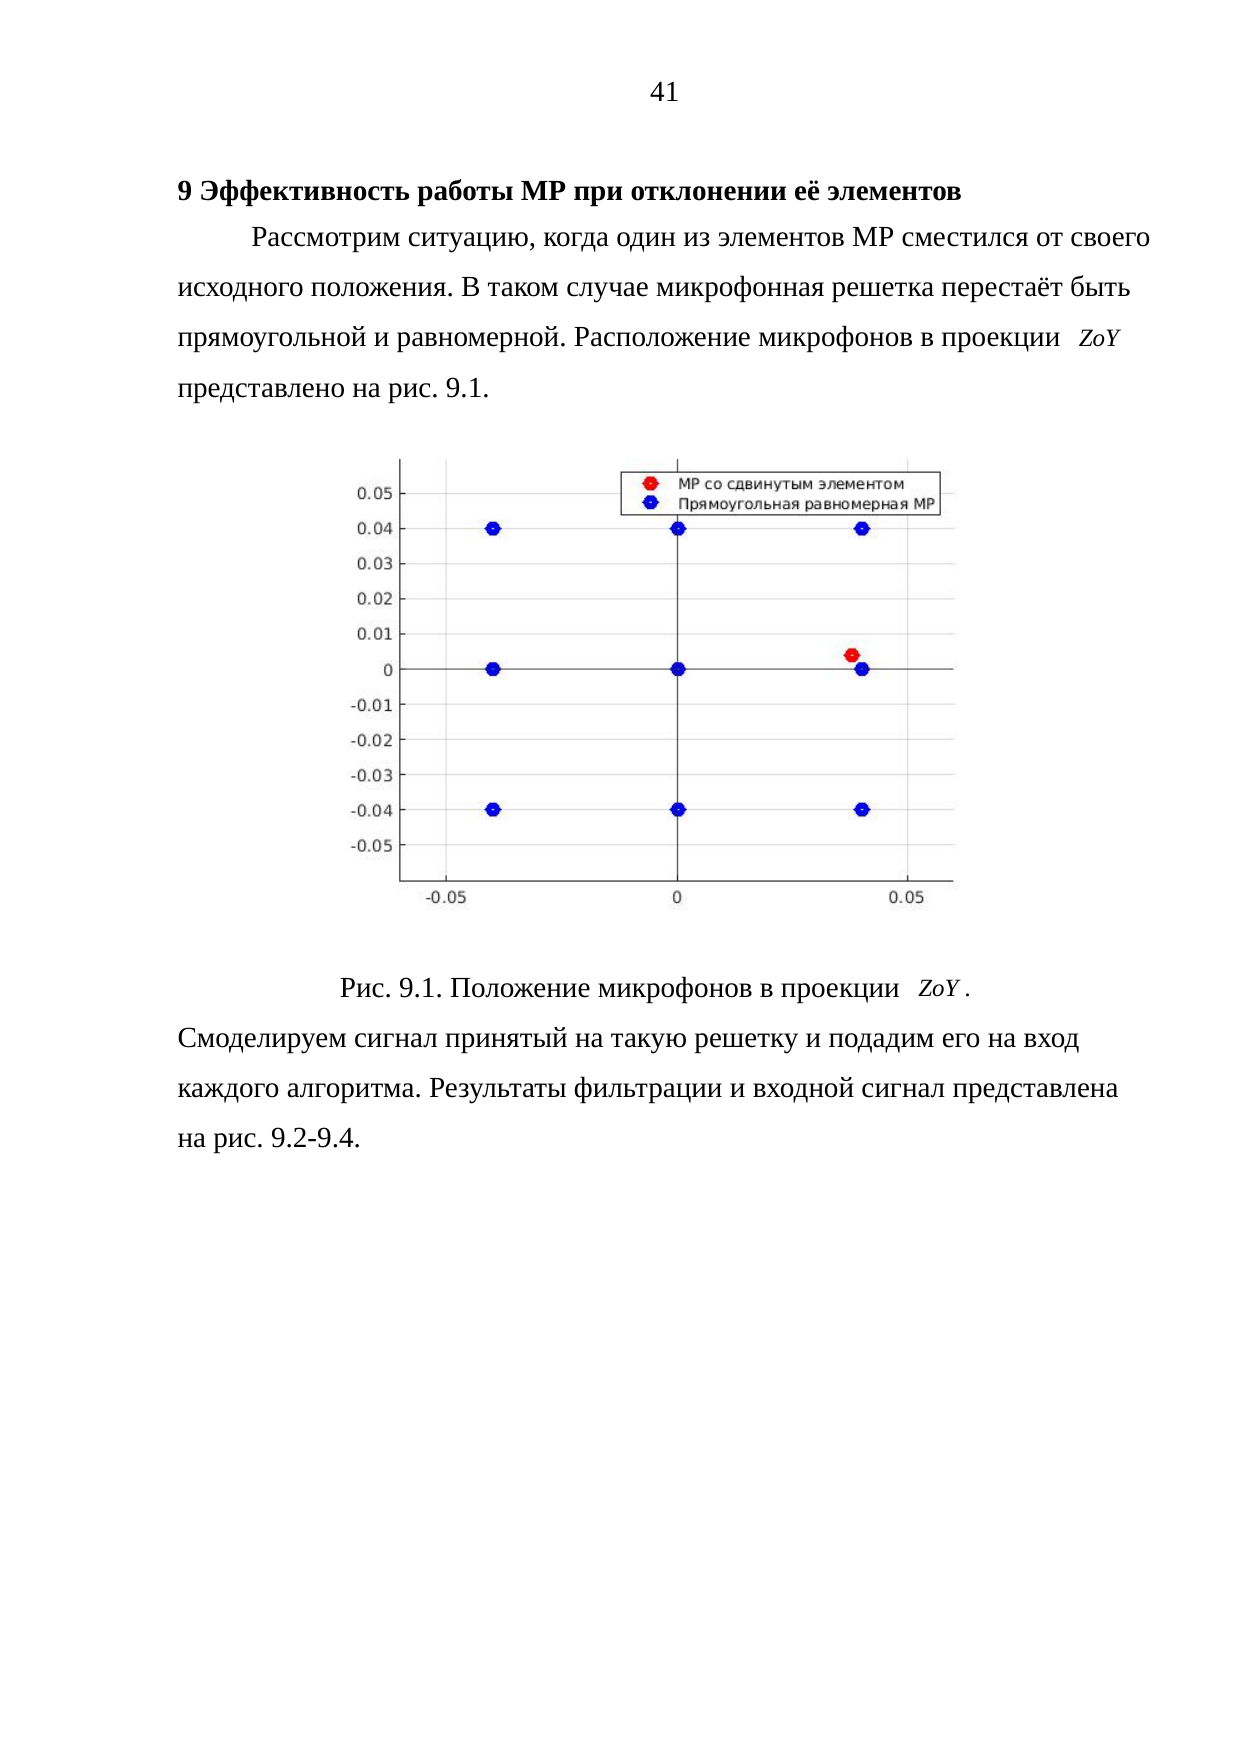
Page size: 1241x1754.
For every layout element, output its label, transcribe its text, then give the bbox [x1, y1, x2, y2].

subtitle Эффективность работы МР при отклонении её элементов [177, 173, 1152, 206]
text Рис. 9.1. Положение микрофонов в проекции [177, 420, 1152, 1003]
text Смоделируем сигнал принятый на такую решетку и подадим его на вход каждого алгоритма. Результаты фильтрации и входной сигнал представлена на рис. 9.2-9.4. [177, 1020, 1152, 1154]
picture [308, 420, 1021, 937]
text Рассмотрим ситуацию, когда один из элементов МР сместился от своего исходного положения. В таком случае микрофонная решетка перестаёт быть прямоугольной и равномерной. Расположение микрофонов в проекциипредставлено на рис. 9.1. [177, 219, 1152, 403]
